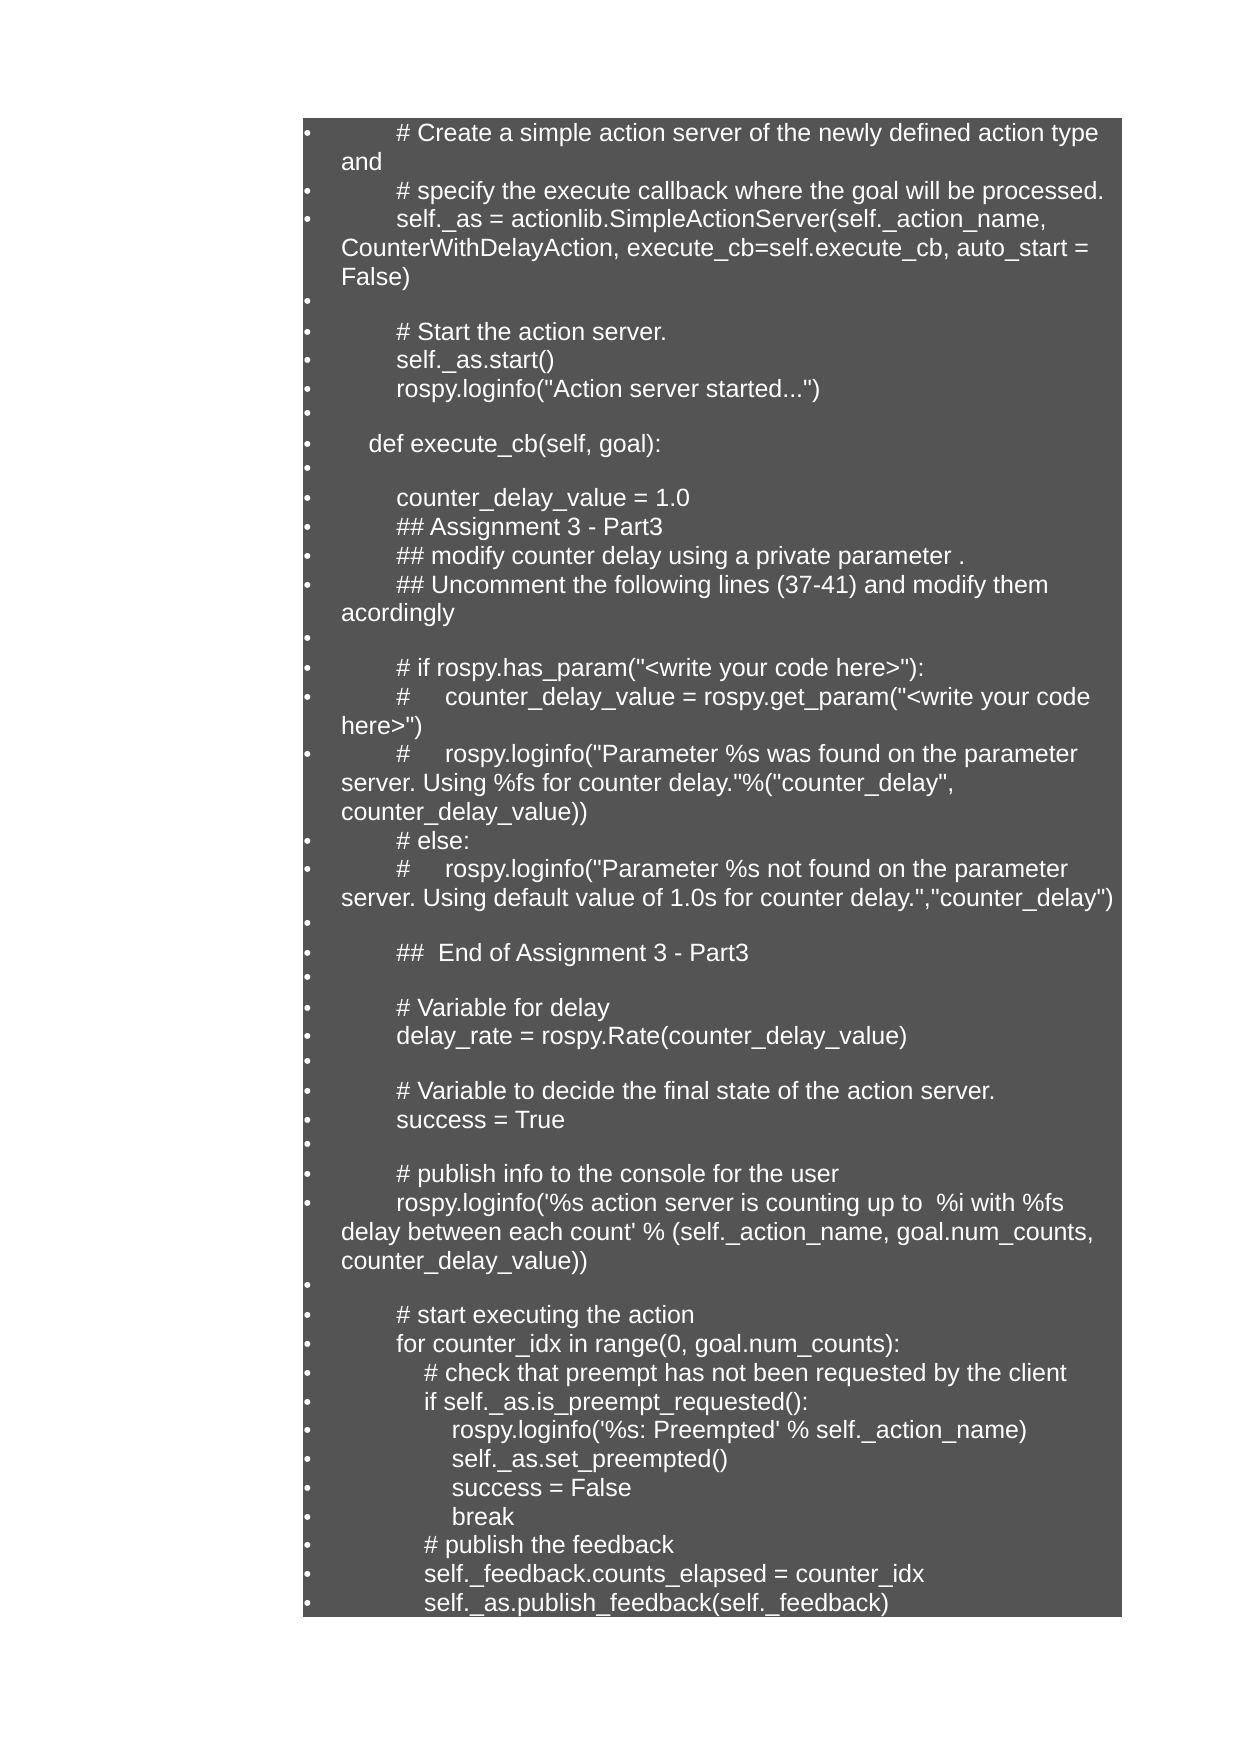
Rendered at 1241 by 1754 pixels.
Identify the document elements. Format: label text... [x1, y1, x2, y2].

list ## Uncomment the following lines (37-41) and modify them acordingly [303, 570, 1122, 627]
list self._as.publish_feedback(self._feedback) [303, 1588, 1122, 1617]
list # if rospy.has_param("<write your code here>"): [303, 653, 1122, 682]
list ## End of Assignment 3 - Part3 [303, 938, 1122, 967]
list self._feedback.counts_elapsed = counter_idx [303, 1559, 1122, 1588]
list if self._as.is_preempt_requested(): [303, 1387, 1122, 1415]
list success = False [303, 1473, 1122, 1502]
list # rospy.loginfo("Parameter %s not found on the parameter server. Using default value of 1.0s for counter delay.","counter_delay") [303, 854, 1122, 912]
list # publish info to the console for the user [303, 1159, 1122, 1188]
list # specify the execute callback where the goal will be processed. [303, 176, 1122, 204]
list # else: [303, 826, 1122, 854]
list counter_delay_value = 1.0 [303, 483, 1122, 512]
list rospy.loginfo('%s: Preempted' % self._action_name) [303, 1415, 1122, 1444]
list # counter_delay_value = rospy.get_param("<write your code here>") [303, 682, 1122, 739]
list # Variable for delay [303, 992, 1122, 1021]
list # Create a simple action server of the newly defined action type and [303, 118, 1122, 176]
list delay_rate = rospy.Rate(counter_delay_value) [303, 1021, 1122, 1050]
list rospy.loginfo('%s action server is counting up to %i with %fs delay between each count' % (self._action_name, goal.num_counts, counter_delay_value)) [303, 1188, 1122, 1274]
list # rospy.loginfo("Parameter %s was found on the parameter server. Using %fs for counter delay."%("counter_delay", counter_delay_value)) [303, 739, 1122, 826]
list break [303, 1502, 1122, 1530]
list rospy.loginfo("Action server started...") [303, 374, 1122, 403]
list # Variable to decide the final state of the action server. [303, 1076, 1122, 1105]
list # start executing the action [303, 1300, 1122, 1329]
list self._as = actionlib.SimpleActionServer(self._action_name, CounterWithDelayAction, execute_cb=self.execute_cb, auto_start = False) [303, 204, 1122, 291]
list def execute_cb(self, goal): [303, 429, 1122, 457]
list success = True [303, 1105, 1122, 1133]
list # publish the feedback [303, 1530, 1122, 1559]
list # Start the action server. [303, 317, 1122, 345]
list self._as.start() [303, 345, 1122, 374]
list ## modify counter delay using a private parameter . [303, 541, 1122, 570]
list self._as.set_preempted() [303, 1444, 1122, 1473]
list # check that preempt has not been requested by the client [303, 1358, 1122, 1387]
list ## Assignment 3 - Part3 [303, 512, 1122, 541]
list for counter_idx in range(0, goal.num_counts): [303, 1329, 1122, 1358]
